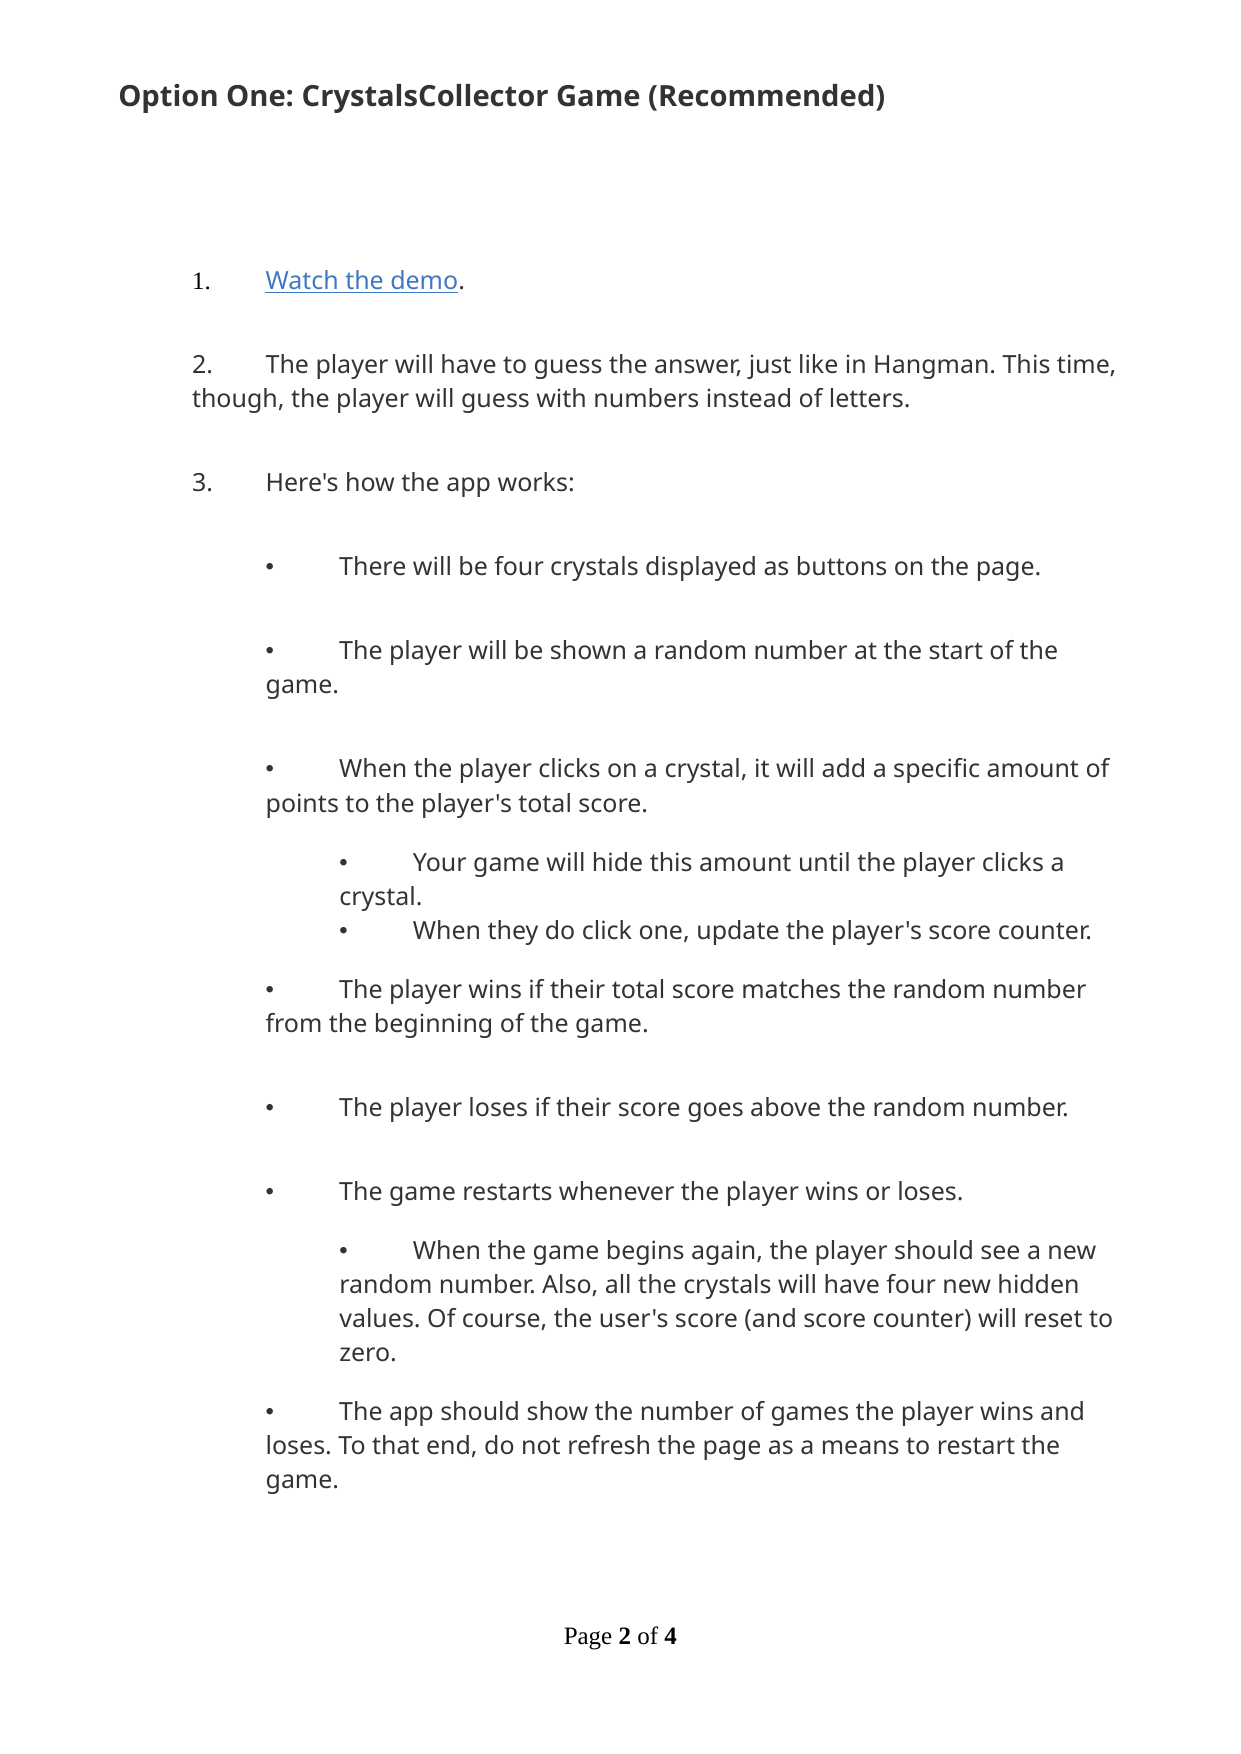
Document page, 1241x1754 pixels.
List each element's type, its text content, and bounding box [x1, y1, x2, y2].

list The player will have to guess the answer, just like in Hangman. This time, though, the player will guess with numbers instead of letters. [192, 347, 1122, 415]
list The player will be shown a random number at the start of the game. [265, 633, 1122, 701]
list The game restarts whenever the player wins or loses. [265, 1174, 1122, 1208]
list The player wins if their total score matches the random number from the beginning of the game. [265, 971, 1122, 1039]
list When the player clicks on a crystal, it will add a specific amount of points to the player's total score. [265, 751, 1122, 819]
list The app should show the number of games the player wins and loses. To that end, do not refresh the page as a means to restart the game. [265, 1394, 1122, 1496]
list Watch the demo. [192, 263, 1122, 297]
list There will be four crystals displayed as buttons on the page. [265, 549, 1122, 583]
list When the game begins again, the player should see a new random number. Also, all the crystals will have four new hidden values. Of course, the user's score (and score counter) will reset to zero. [339, 1233, 1122, 1369]
list Your game will hide this amount until the player clicks a crystal. [339, 844, 1122, 912]
subtitle Option One: CrystalsCollector Game (Recommended) [118, 75, 1122, 115]
list When they do click one, update the player's score counter. [339, 912, 1122, 946]
list The player loses if their score goes above the random number. [265, 1089, 1122, 1124]
list Here's how the app works: [192, 465, 1122, 499]
